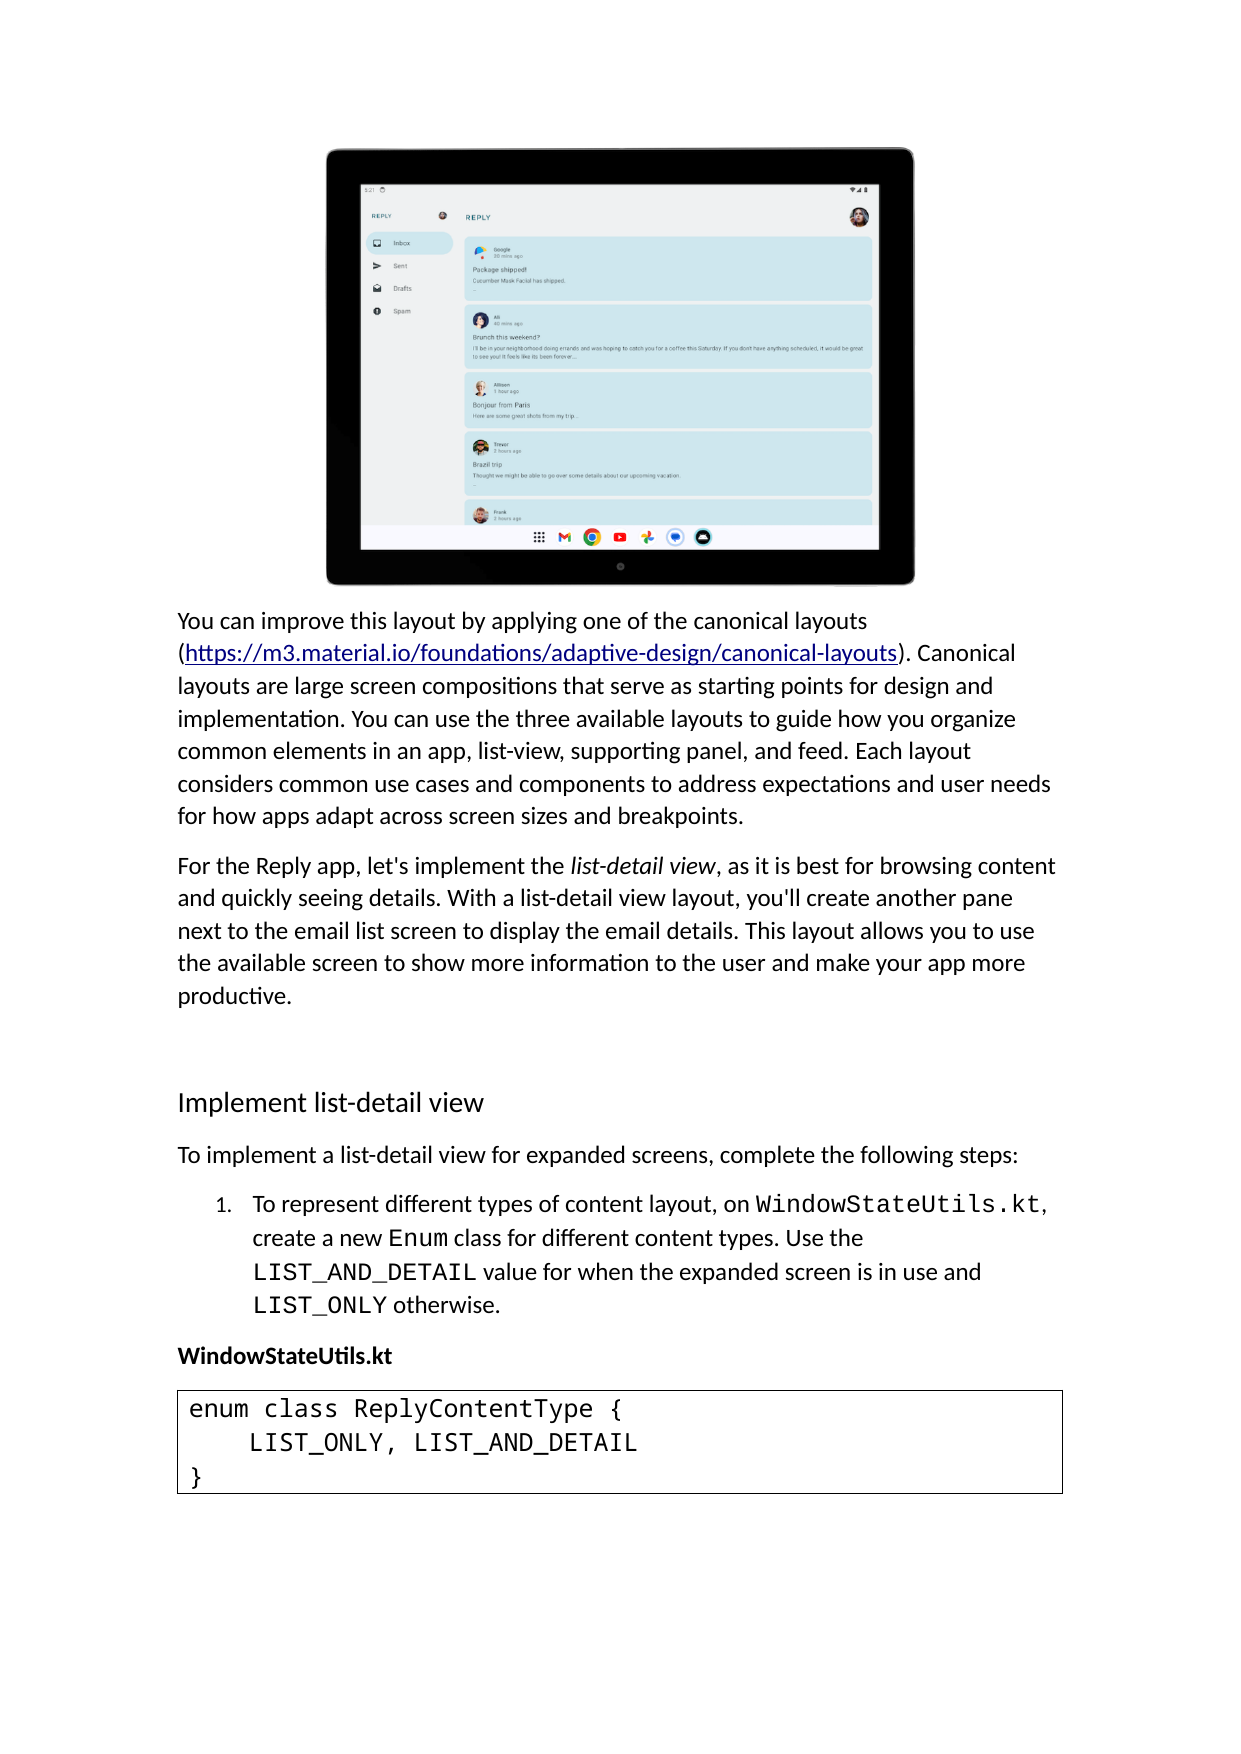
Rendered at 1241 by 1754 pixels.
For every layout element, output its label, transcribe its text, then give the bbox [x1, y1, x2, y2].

text You can improve this layout by applying one of the canonical layouts (https://m3.material.io/foundations/adaptive-design/canonical-layouts). Canonical layouts are large screen compositions that serve as starting points for design and implementation. You can use the three available layouts to guide how you organize common elements in an app, list-view, supporting panel, and feed. Each layout considers common use cases and components to address expectations and user needs for how apps adapt across screen sizes and breakpoints. [177, 605, 1063, 831]
text To implement a list-detail view for expanded screens, complete the following steps: [177, 1139, 1063, 1169]
list To represent different types of content layout, on WindowStateUtils.kt, create a new Enum class for different content types. Use the LIST_AND_DETAIL value for when the expanded screen is in use and LIST_ONLY otherwise. [215, 1188, 1063, 1321]
text For the Reply app, let's implement the list-detail view, as it is best for browsing content and quickly seeing details. With a list-detail view layout, you'll create another pane next to the email list screen to display the email details. This layout allows you to use the available screen to show more information to the user and make your app more productive. [177, 850, 1063, 1011]
text Implement list-detail view [177, 1084, 1063, 1120]
table_header enum class ReplyContentType { LIST_ONLY, LIST_AND_DETAIL } [178, 1391, 1062, 1493]
text WindowStateUtils.kt [177, 1340, 1063, 1371]
